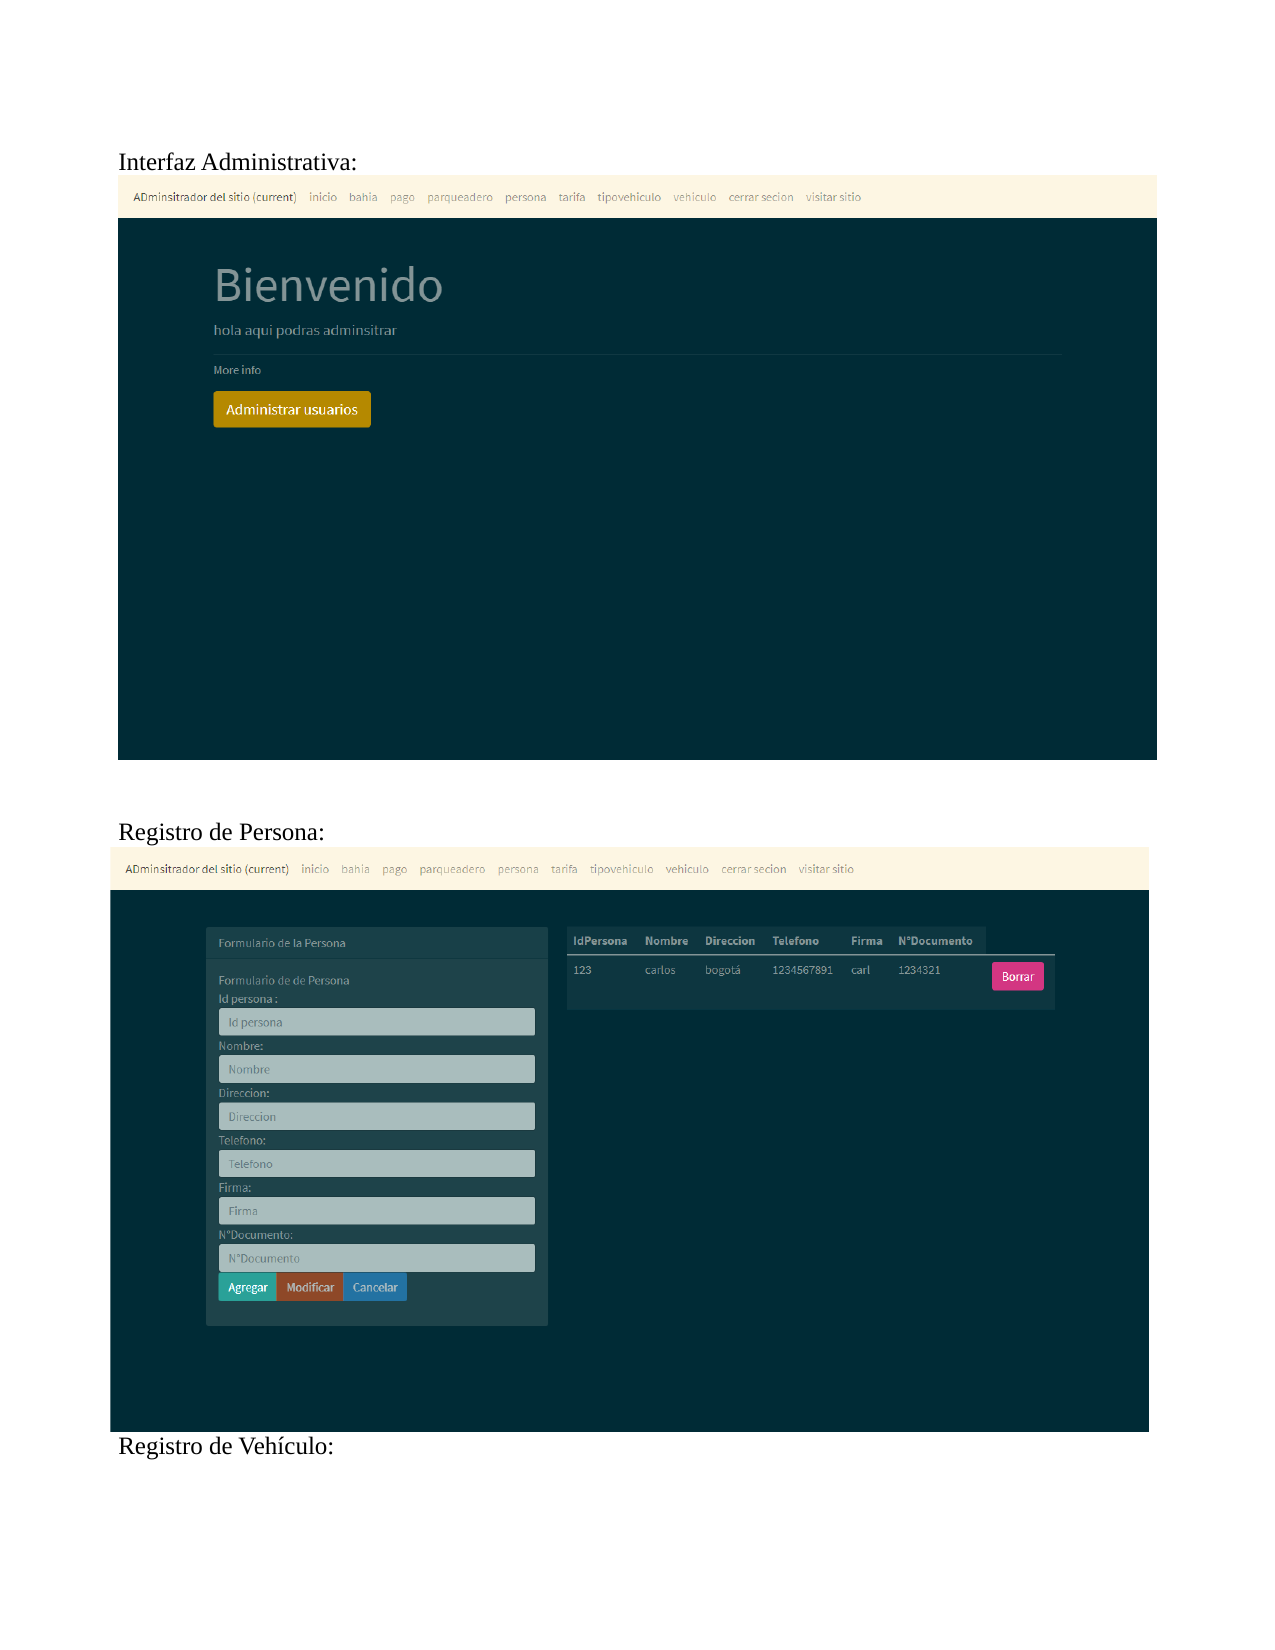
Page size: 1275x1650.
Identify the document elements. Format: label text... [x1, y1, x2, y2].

text Registro de Persona: [118, 817, 1157, 846]
text Registro de Vehículo: [118, 961, 1157, 1460]
text Interfaz Administrativa: [118, 147, 1157, 175]
